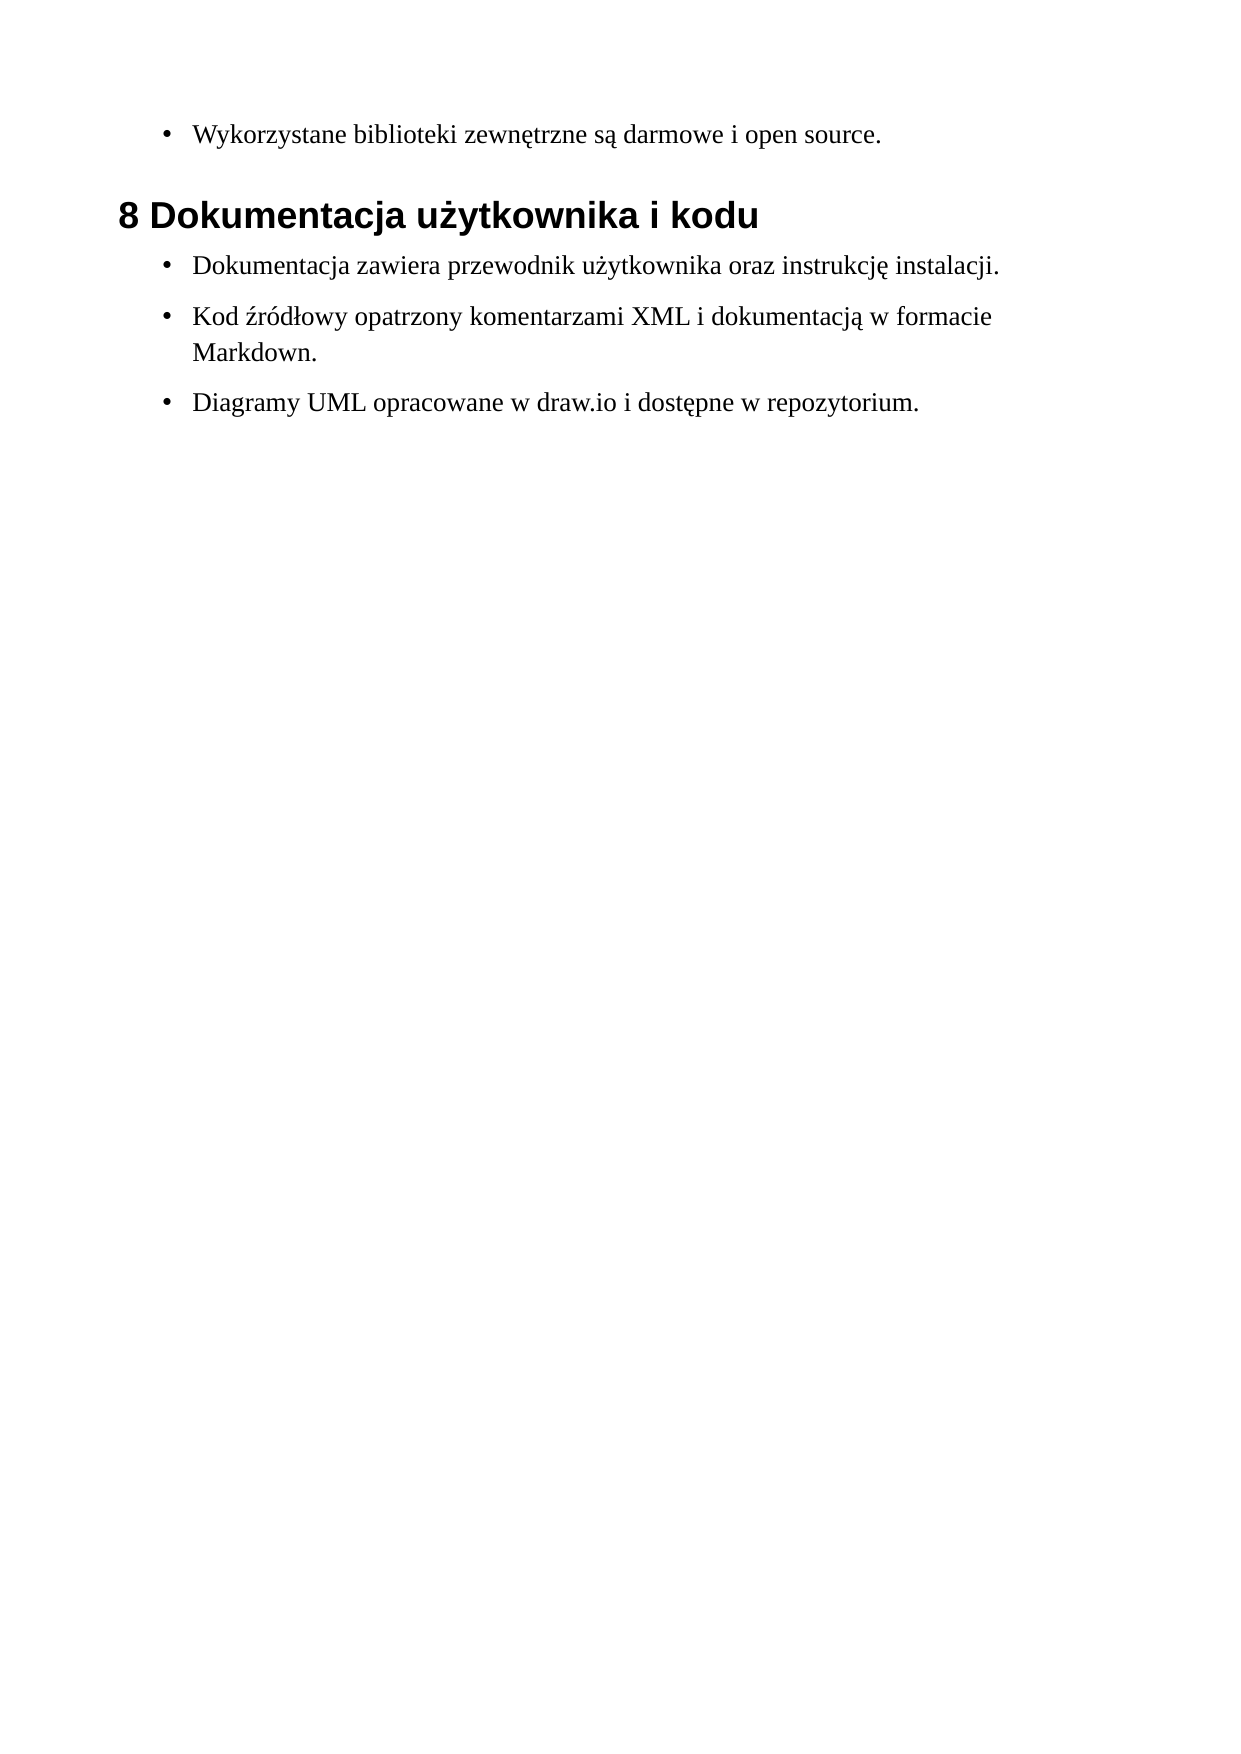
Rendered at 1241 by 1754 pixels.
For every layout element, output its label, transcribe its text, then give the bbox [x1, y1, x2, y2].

list Dokumentacja zawiera przewodnik użytkownika oraz instrukcję instalacji. [162, 249, 1122, 281]
list Wykorzystane biblioteki zewnętrzne są darmowe i open source. [162, 118, 1122, 149]
subtitle Dokumentacja użytkownika i kodu [118, 194, 1122, 237]
list Diagramy UML opracowane w draw.io i dostępne w repozytorium. [162, 386, 1122, 417]
list Kod źródłowy opatrzony komentarzami XML i dokumentacją w formacie Markdown. [162, 300, 1122, 367]
